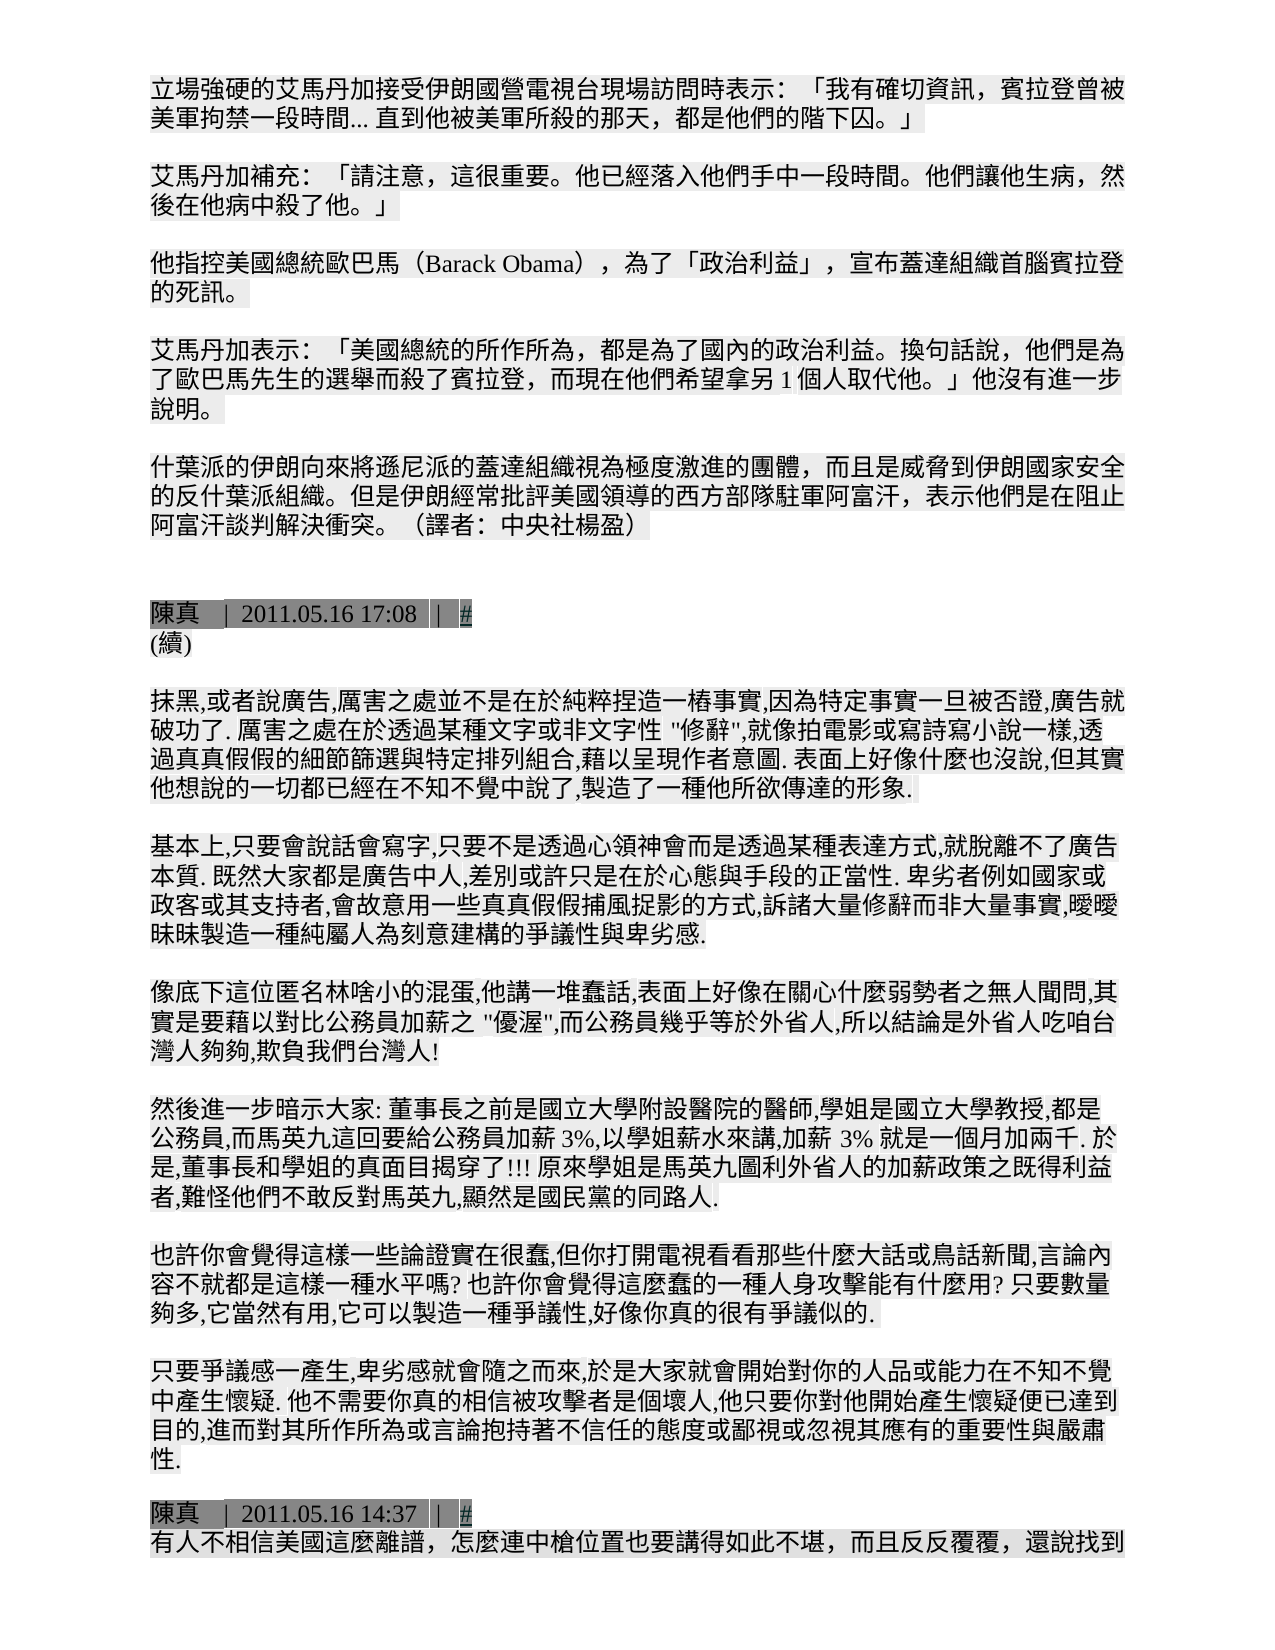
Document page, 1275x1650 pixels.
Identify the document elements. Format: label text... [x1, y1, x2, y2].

text 立場強硬的艾馬丹加接受伊朗國營電視台現場訪問時表示：「我有確切資訊，賓拉登曾被美軍拘禁一段時間... 直到他被美軍所殺的那天，都是他們的階下囚。」 艾馬丹加補充：「請注意，這很重要。他已經落入他們手中一段時間。他們讓他生病，然後在他病中殺了他。」 他指控美國總統歐巴馬（Barack Obama），為了「政治利益」，宣布蓋達組織首腦賓拉登的死訊。 艾馬丹加表示：「美國總統的所作所為，都是為了國內的政治利益。換句話說，他們是為了歐巴馬先生的選舉而殺了賓拉登，而現在他們希望拿另1個人取代他。」他沒有進一步說明。 什葉派的伊朗向來將遜尼派的蓋達組織視為極度激進的團體，而且是威脅到伊朗國家安全的反什葉派組織。但是伊朗經常批評美國領導的西方部隊駐軍阿富汗，表示他們是在阻止阿富汗談判解決衝突。（譯者：中央社楊盈） [150, 75, 1125, 540]
text (續) 抹黑,或者說廣告,厲害之處並不是在於純粹捏造一樁事實,因為特定事實一旦被否證,廣告就破功了. 厲害之處在於透過某種文字或非文字性 "修辭",就像拍電影或寫詩寫小說一樣,透過真真假假的細節篩選與特定排列組合,藉以呈現作者意圖. 表面上好像什麼也沒說,但其實他想說的一切都已經在不知不覺中說了,製造了一種他所欲傳達的形象. 基本上,只要會說話會寫字,只要不是透過心領神會而是透過某種表達方式,就脫離不了廣告本質. 既然大家都是廣告中人,差別或許只是在於心態與手段的正當性. 卑劣者例如國家或政客或其支持者,會故意用一些真真假假捕風捉影的方式,訴諸大量修辭而非大量事實,曖曖昧昧製造一種純屬人為刻意建構的爭議性與卑劣感. 像底下這位匿名林啥小的混蛋,他講一堆蠢話,表面上好像在關心什麼弱勢者之無人聞問,其實是要藉以對比公務員加薪之 "優渥",而公務員幾乎等於外省人,所以結論是外省人吃咱台灣人夠夠,欺負我們台灣人! 然後進一步暗示大家: 董事長之前是國立大學附設醫院的醫師,學姐是國立大學教授,都是公務員,而馬英九這回要給公務員加薪3%,以學姐薪水來講,加薪 3% 就是一個月加兩千. 於是,董事長和學姐的真面目揭穿了!!! 原來學姐是馬英九圖利外省人的加薪政策之既得利益者,難怪他們不敢反對馬英九,顯然是國民黨的同路人. 也許你會覺得這樣一些論證實在很蠢,但你打開電視看看那些什麼大話或鳥話新聞,言論內容不就都是這樣一種水平嗎? 也許你會覺得這麼蠢的一種人身攻擊能有什麼用? 只要數量夠多,它當然有用,它可以製造一種爭議性,好像你真的很有爭議似的. 只要爭議感一產生,卑劣感就會隨之而來,於是大家就會開始對你的人品或能力在不知不覺中產生懷疑. 他不需要你真的相信被攻擊者是個壞人,他只要你對他開始產生懷疑便已達到目的,進而對其所作所為或言論抱持著不信任的態度或鄙視或忽視其應有的重要性與嚴肅性. [150, 629, 1125, 1474]
text 陳真 | 2011.05.16 14:37 | # [150, 1499, 1125, 1529]
text 陳真 | 2011.05.16 17:08 | # [150, 599, 1125, 629]
